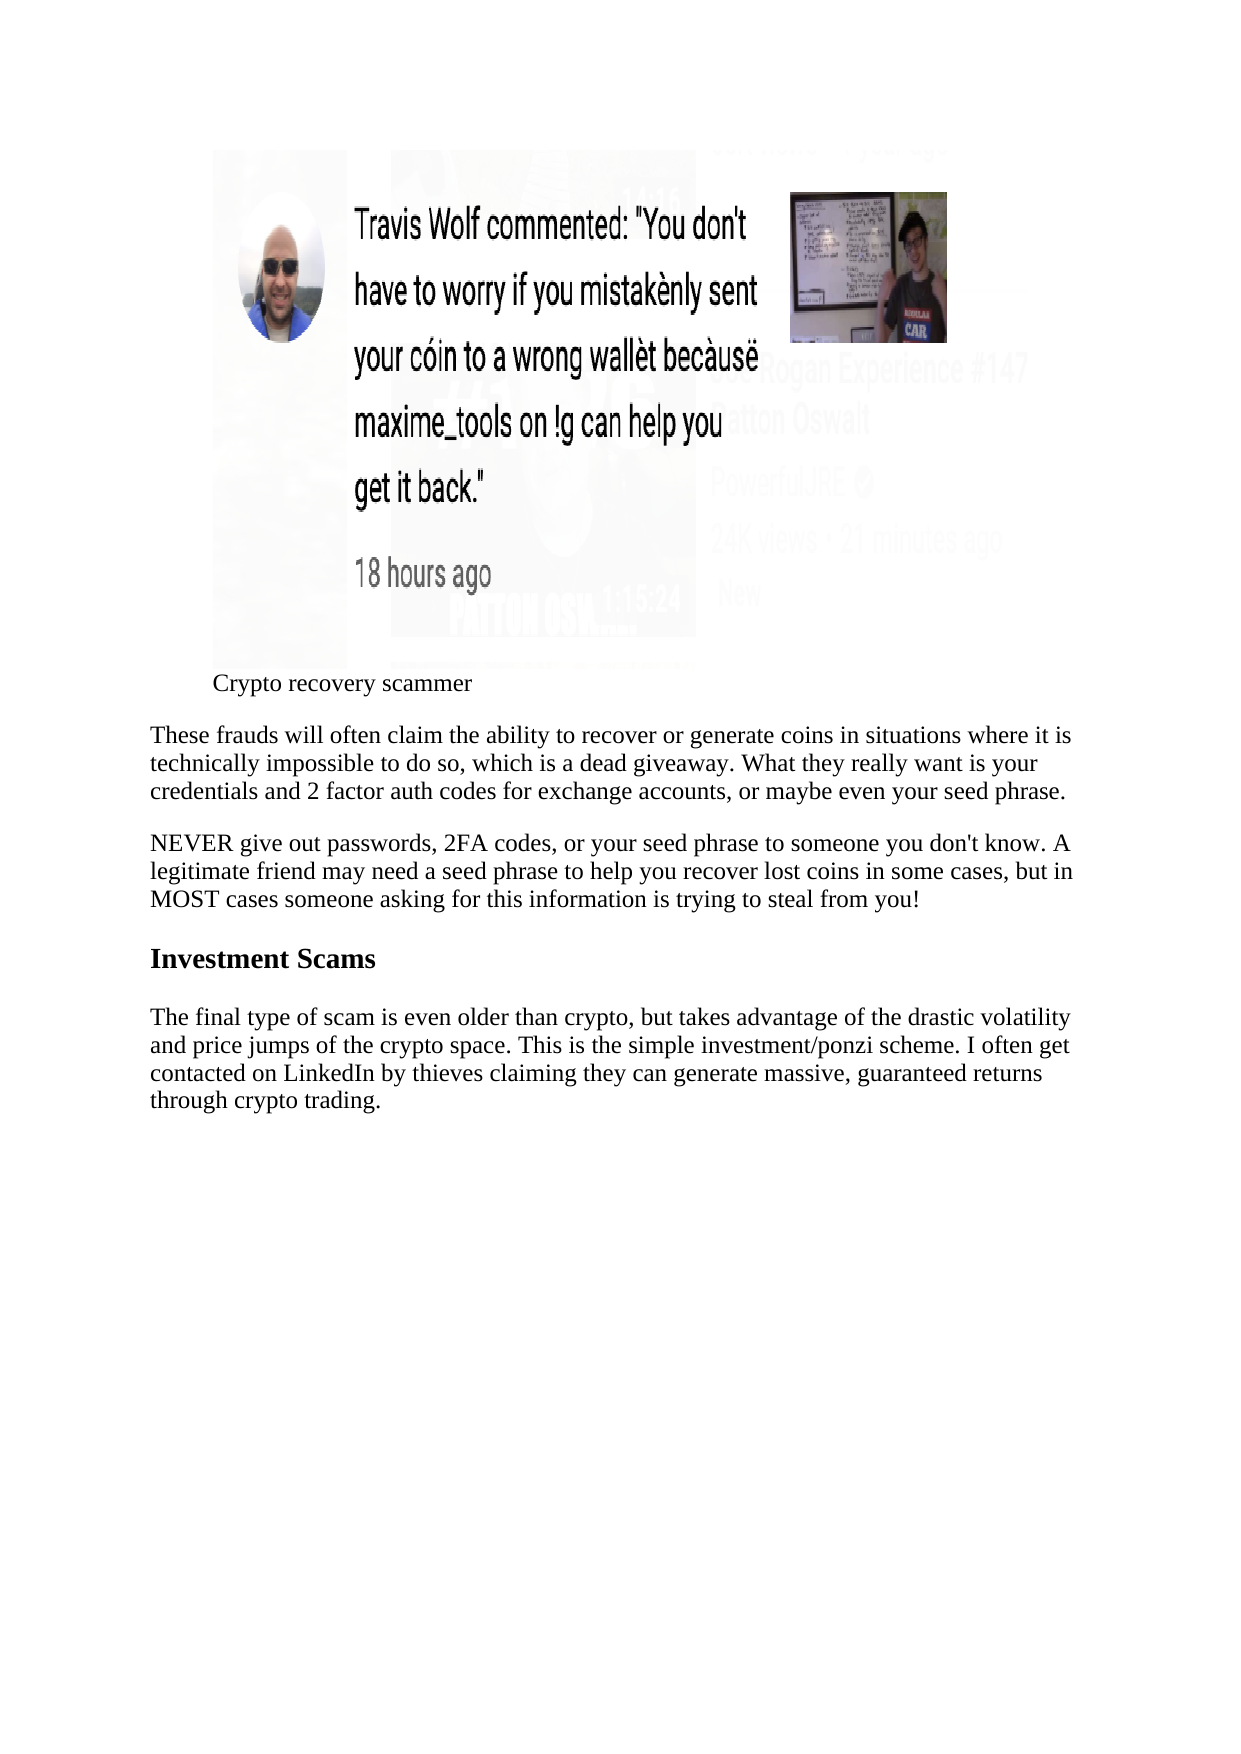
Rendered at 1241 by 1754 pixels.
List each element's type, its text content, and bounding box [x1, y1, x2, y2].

text Crypto recovery scammer [212, 669, 1028, 696]
picture [212, 150, 1028, 669]
text These frauds will often claim the ability to recover or generate coins in situations where it is technically impossible to do so, which is a dead giveaway. What they really want is your credentials and 2 factor auth codes for exchange accounts, or maybe even your seed phrase. [150, 721, 1090, 804]
subtitle Investment Scams [150, 942, 1090, 974]
text The final type of scam is even older than crypto, but takes advantage of the drastic volatility and price jumps of the crypto space. This is the simple investment/ponzi scheme. I often get contacted on LinkedIn by thieves claiming they can generate massive, guaranteed returns through crypto trading. [150, 1003, 1090, 1114]
text NEVER give out passwords, 2FA codes, or your seed phrase to someone you don't know. A legitimate friend may need a seed phrase to help you recover lost coins in some cases, but in MOST cases someone asking for this information is trying to steal from you! [150, 829, 1090, 913]
